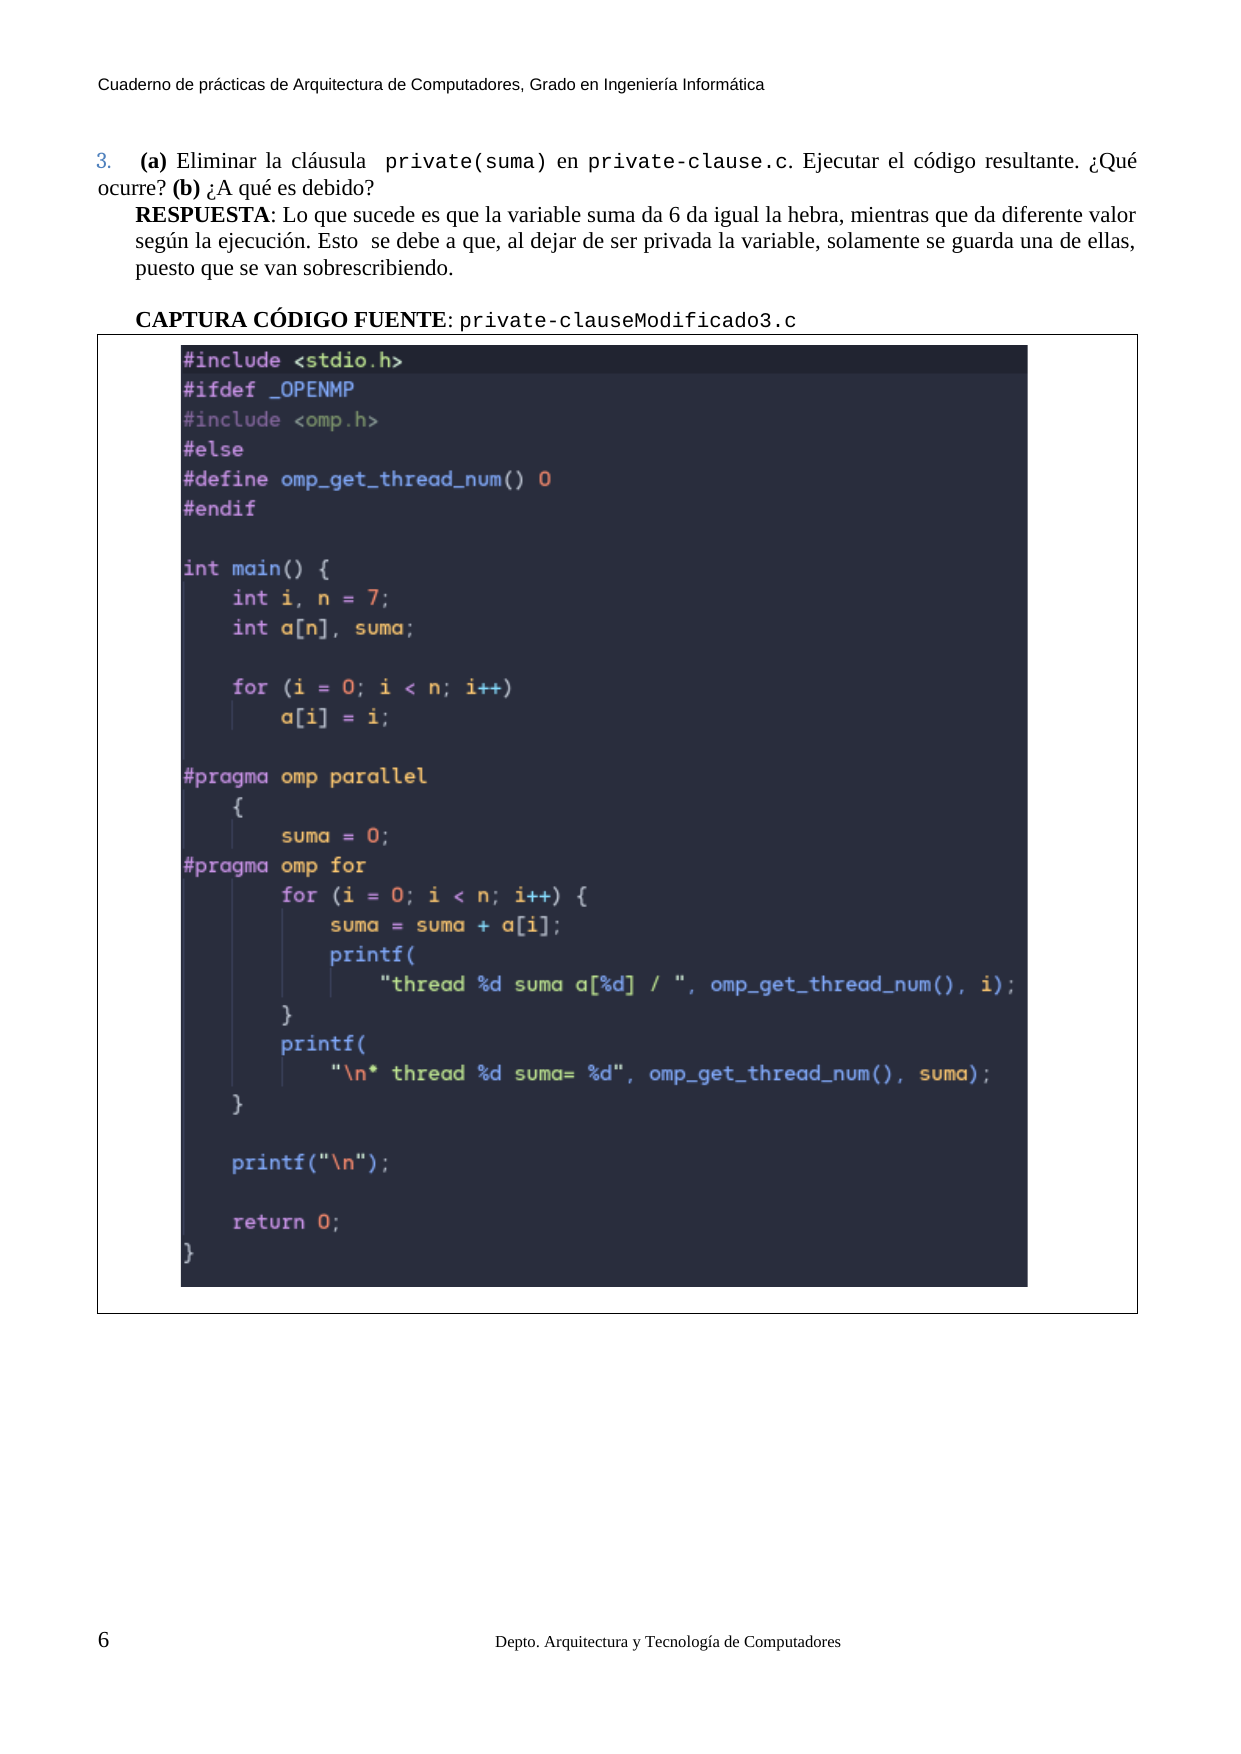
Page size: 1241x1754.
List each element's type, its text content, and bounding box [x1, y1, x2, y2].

list (a) Eliminar la cláusula private(suma) en private-clause.c. Ejecutar el código resultante. ¿Qué ocurre? (b) ¿A qué es debido? [96, 147, 1138, 201]
table_header [98, 335, 1137, 1312]
picture [180, 345, 1028, 1287]
text CAPTURA CÓDIGO FUENTE: private-clauseModificado3.c [135, 306, 1138, 334]
text RESPUESTA: Lo que sucede es que la variable suma da 6 da igual la hebra, mientras que da diferente valor según la ejecución. Esto se debe a que, al dejar de ser privada la variable, solamente se guarda una de ellas, puesto que se van sobrescribiendo. [135, 201, 1138, 280]
